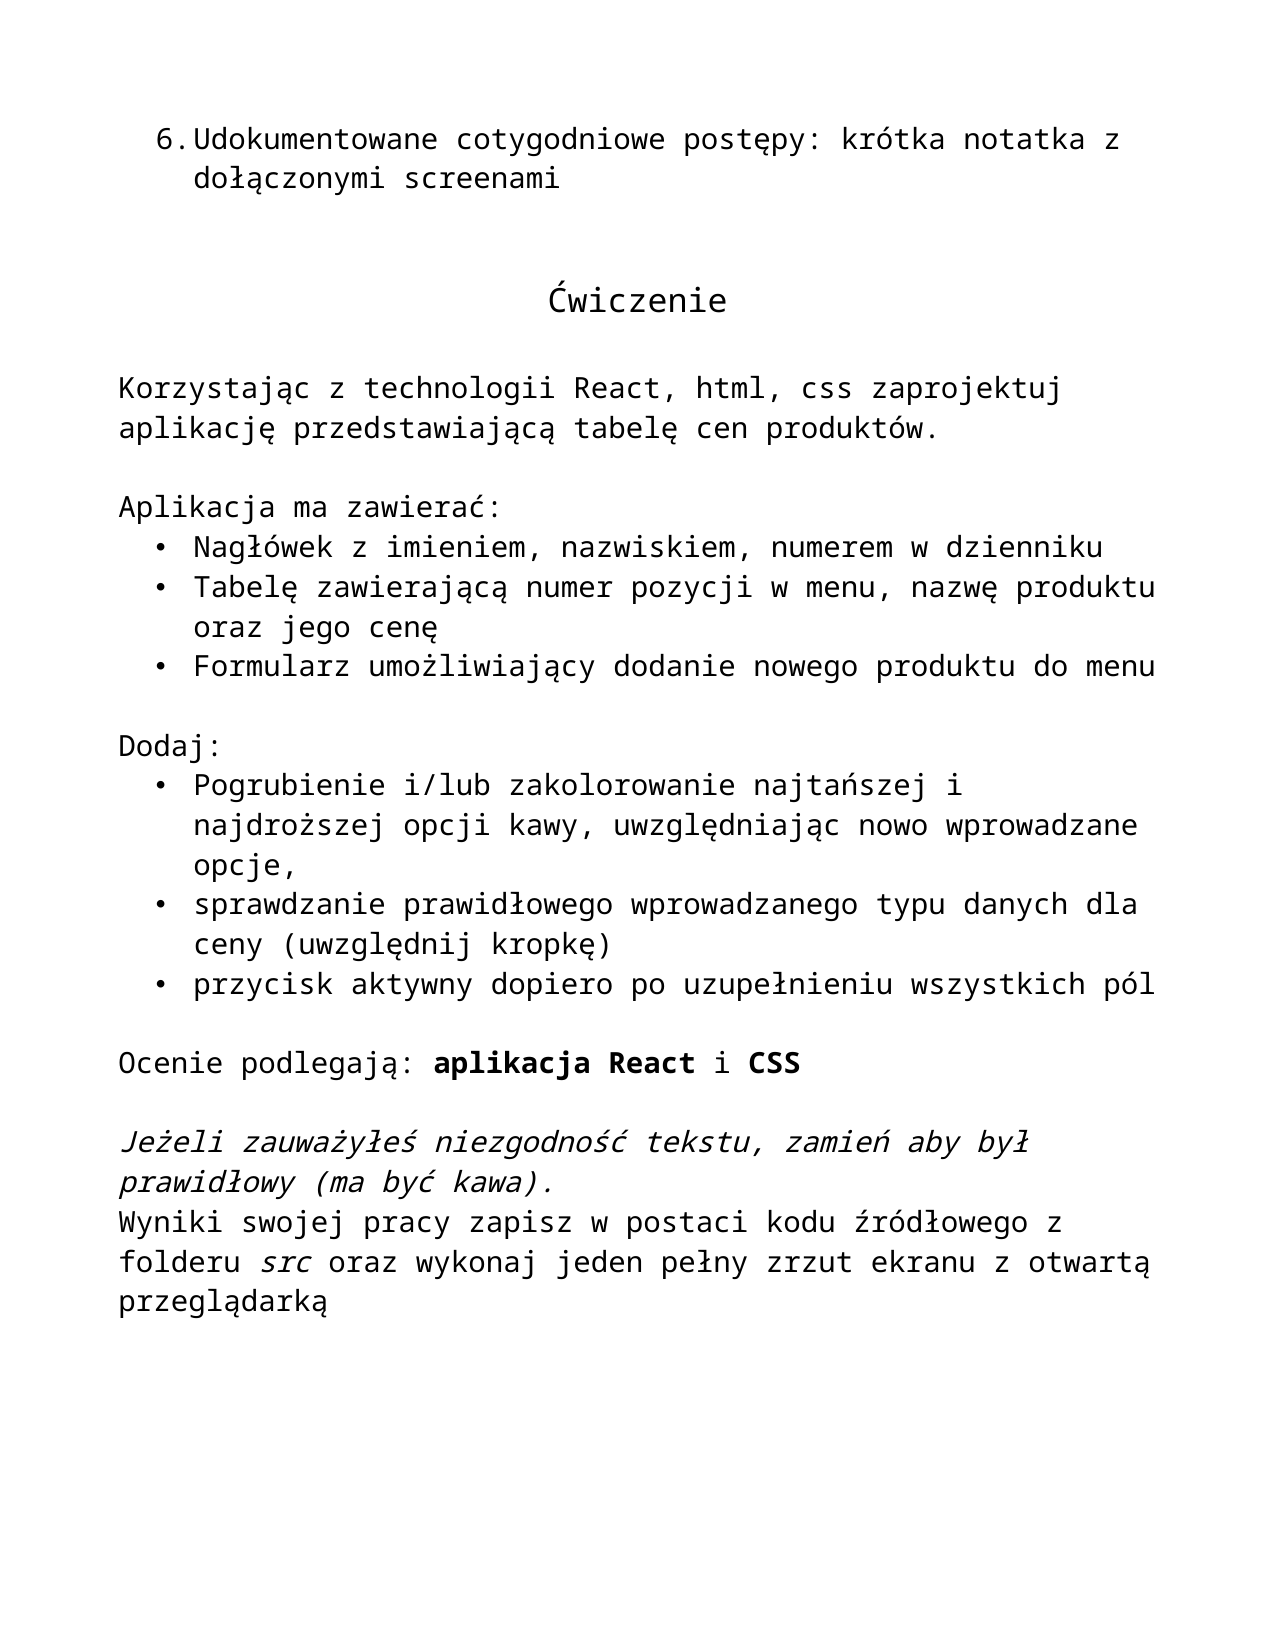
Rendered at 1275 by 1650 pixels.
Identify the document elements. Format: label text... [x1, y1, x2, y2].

list Formularz umożliwiający dodanie nowego produktu do menu [156, 646, 1157, 685]
text Dodaj: [118, 725, 1157, 764]
list Tabelę zawierającą numer pozycji w menu, nazwę produktu oraz jego cenę [156, 566, 1157, 646]
list przycisk aktywny dopiero po uzupełnieniu wszystkich pól [156, 963, 1157, 1003]
text Aplikacja ma zawierać: [118, 487, 1157, 526]
text Ocenie podlegają: aplikacja React i CSS [118, 1042, 1157, 1082]
text Korzystając z technologii React, html, css zaprojektuj aplikację przedstawiającą tabelę cen produktów. [118, 368, 1157, 447]
list Pogrubienie i/lub zakolorowanie najtańszej i najdroższej opcji kawy, uwzględniając nowo wprowadzane opcje, [156, 764, 1157, 884]
text Jeżeli zauważyłeś niezgodność tekstu, zamień aby był prawidłowy (ma być kawa). [118, 1122, 1157, 1201]
list Udokumentowane cotygodniowe postępy: krótka notatka z dołączonymi screenami [156, 118, 1157, 197]
text Ćwiczenie [118, 277, 1157, 322]
list sprawdzanie prawidłowego wprowadzanego typu danych dla ceny (uwzględnij kropkę) [156, 884, 1157, 963]
text Wyniki swojej pracy zapisz w postaci kodu źródłowego z folderu src oraz wykonaj jeden pełny zrzut ekranu z otwartą przeglądarką [118, 1201, 1157, 1320]
list Nagłówek z imieniem, nazwiskiem, numerem w dzienniku [156, 526, 1157, 566]
